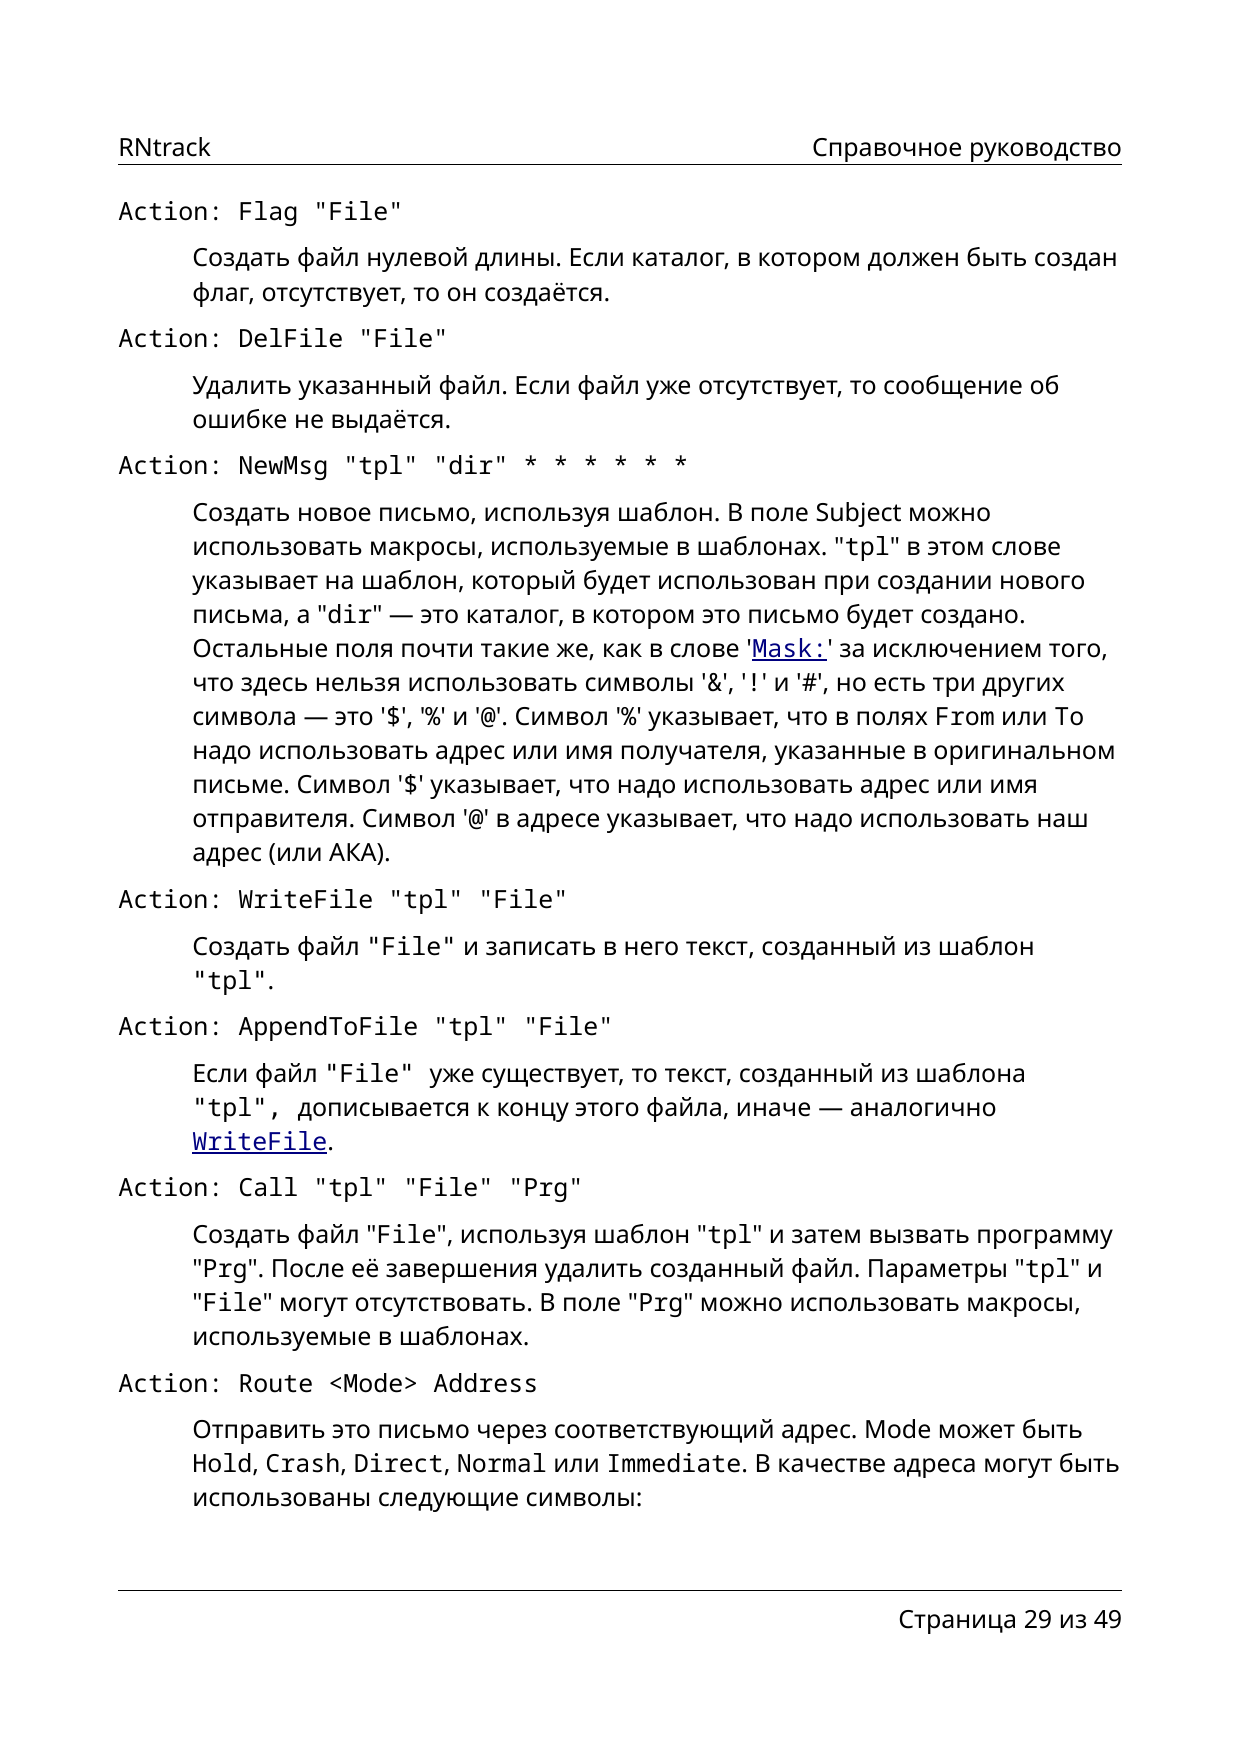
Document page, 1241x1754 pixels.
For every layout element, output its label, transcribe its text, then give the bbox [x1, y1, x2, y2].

text Создать файл "File", используя шаблон "tpl" и затем вызвать программу "Prg". После её завершения удалить созданный файл. Параметры "tpl" и "File" могут отсутствовать. В поле "Prg" можно использовать макросы, используемые в шаблонах. [192, 1217, 1122, 1353]
text Action: Route <Mode> Address [118, 1365, 1122, 1399]
text Action: WriteFile "tpl" "File" [118, 882, 1122, 916]
text Action: DelFile "File" [118, 321, 1122, 355]
text Action: AppendToFile "tpl" "File" [118, 1009, 1122, 1043]
text Удалить указанный файл. Если файл уже отсутствует, то сообщение об ошибке не выдаётся. [192, 367, 1122, 435]
text Action: Call "tpl" "File" "Prg" [118, 1170, 1122, 1204]
text Если файл "File" уже существует, то текст, созданный из шаблона "tpl", дописывается к концу этого файла, иначе — аналогично WriteFile. [192, 1055, 1122, 1158]
text Action: Flag "File" [118, 193, 1122, 228]
text Создать новое письмо, используя шаблон. В поле Subject можно использовать макросы, используемые в шаблонах. "tpl" в этом слове указывает на шаблон, который будет использован при создании нового письма, а "dir" — это каталог, в котором это письмо будет создано. Остальные поля почти такие же, как в слове 'Mask:' за исключением того, что здесь нельзя использовать символы '&', '!' и '#', но есть три других символа — это '$', '%' и '@'. Символ '%' указывает, что в полях From или To надо использовать адрес или имя получателя, указанные в оригинальном письме. Символ '$' указывает, что надо использовать адрес или имя отправителя. Символ '@' в адресе указывает, что надо использовать наш адрес (или АКА). [192, 494, 1122, 869]
text Создать файл "File" и записать в него текст, созданный из шаблон "tpl". [192, 928, 1122, 996]
text Отправить это письмо через соответствующий адрес. Mode может быть Hold, Crash, Direct, Normal или Immediate. В качестве адреса могут быть использованы следующие символы: [192, 1412, 1122, 1514]
text Создать файл нулевой длины. Если каталог, в котором должен быть создан флаг, отсутствует, то он создаётся. [192, 240, 1122, 308]
text Action: NewMsg "tpl" "dir" * * * * * * [118, 448, 1122, 482]
